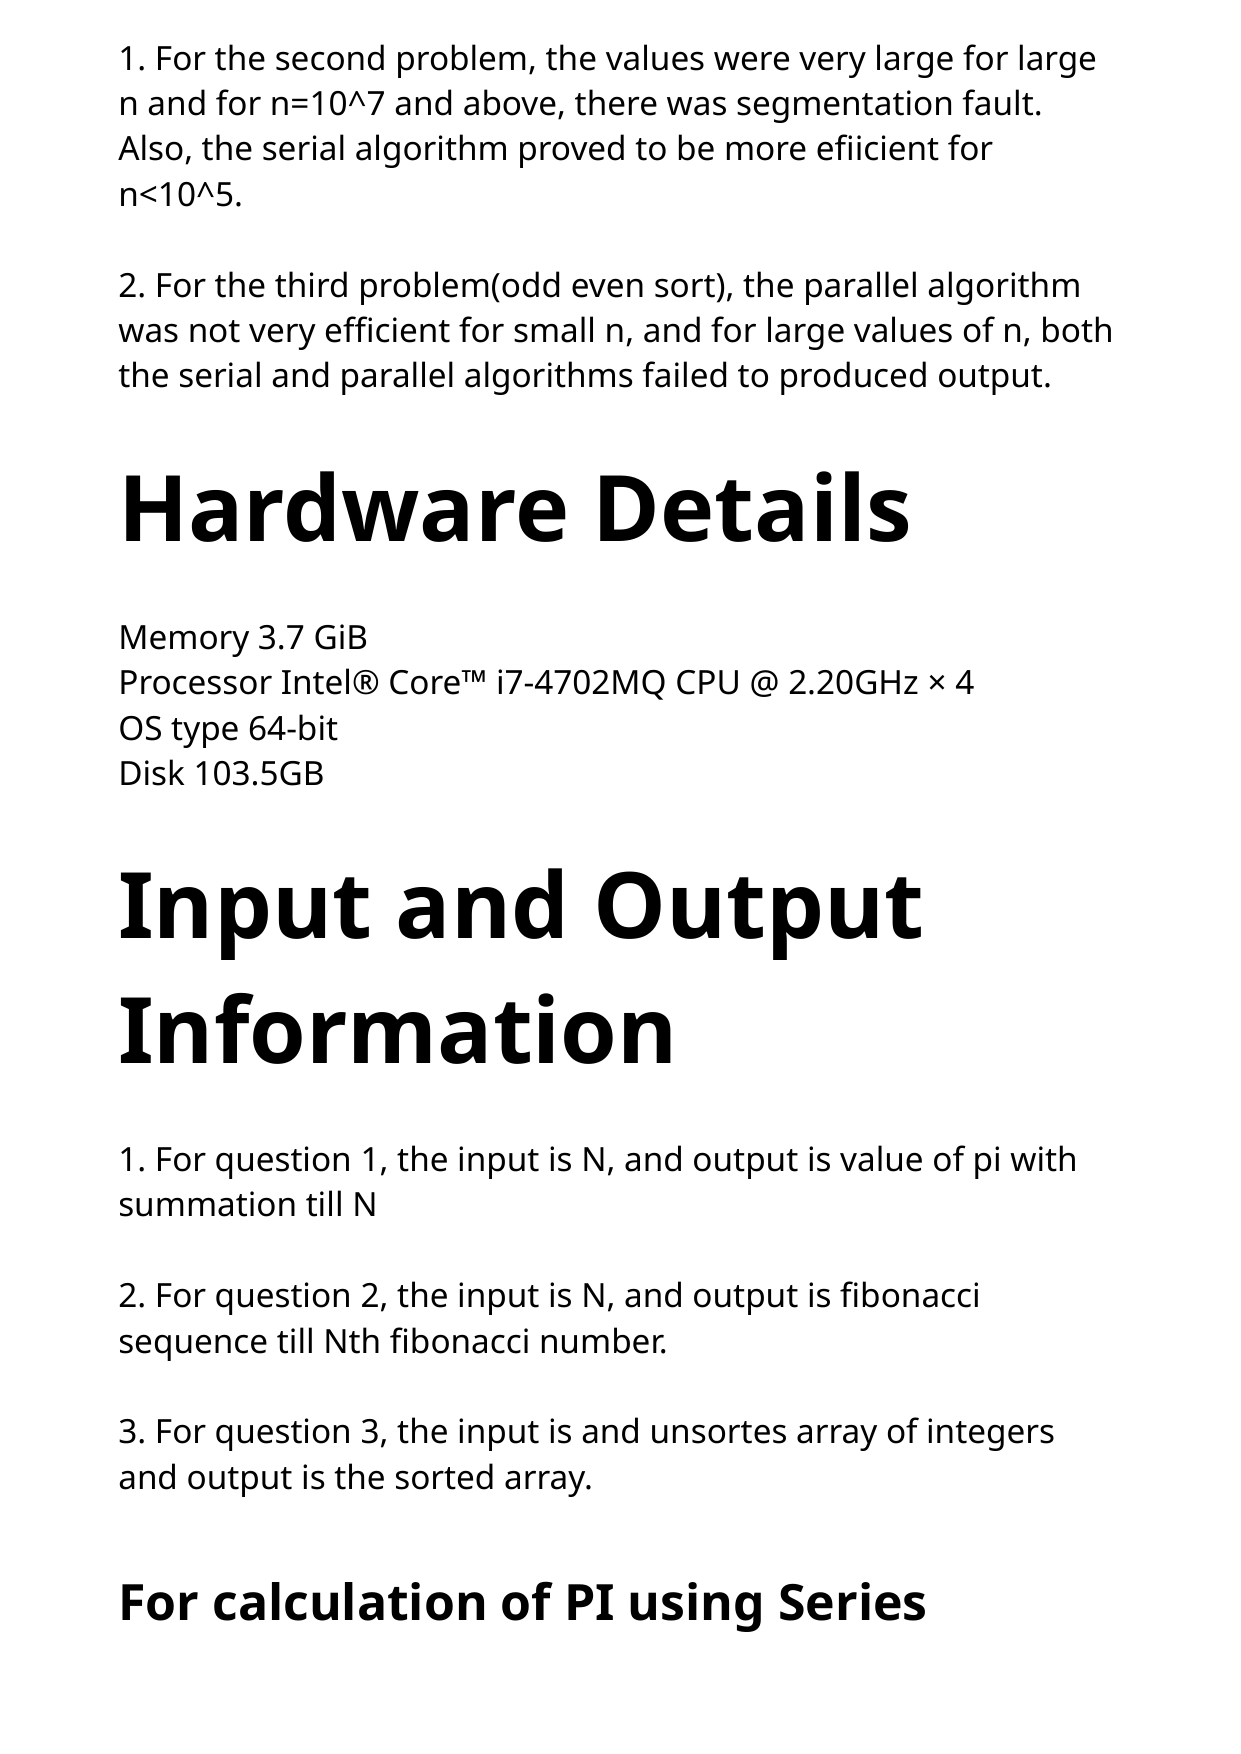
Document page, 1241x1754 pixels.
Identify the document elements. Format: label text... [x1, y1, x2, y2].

text 1. For question 1, the input is N, and output is value of pi with [118, 1136, 1122, 1181]
text Hardware Details [118, 443, 1122, 568]
text 3. For question 3, the input is and unsortes array of integers and output is the sorted array. [118, 1408, 1122, 1499]
text 2. For the third problem(odd even sort), the parallel algorithm was not very efficient for small n, and for large values of n, both the serial and parallel algorithms failed to produced output. [118, 261, 1122, 398]
text OS type 64-bit [118, 704, 1122, 750]
text 1. For the second problem, the values were very large for large n and for n=10^7 and above, there was segmentation fault. Also, the serial algorithm proved to be more efiicient for n<10^5. [118, 34, 1122, 216]
text 2. For question 2, the input is N, and output is fibonacci sequence till Nth fibonacci number. [118, 1272, 1122, 1363]
text Processor Intel® Core™ i7-4702MQ CPU @ 2.20GHz × 4 [118, 659, 1122, 704]
text Input and Output Information [118, 841, 1122, 1090]
text summation till N [118, 1181, 1122, 1227]
text Memory 3.7 GiB [118, 613, 1122, 659]
text Disk 103.5GB [118, 750, 1122, 795]
text For calculation of PI using Series [118, 1567, 1122, 1635]
